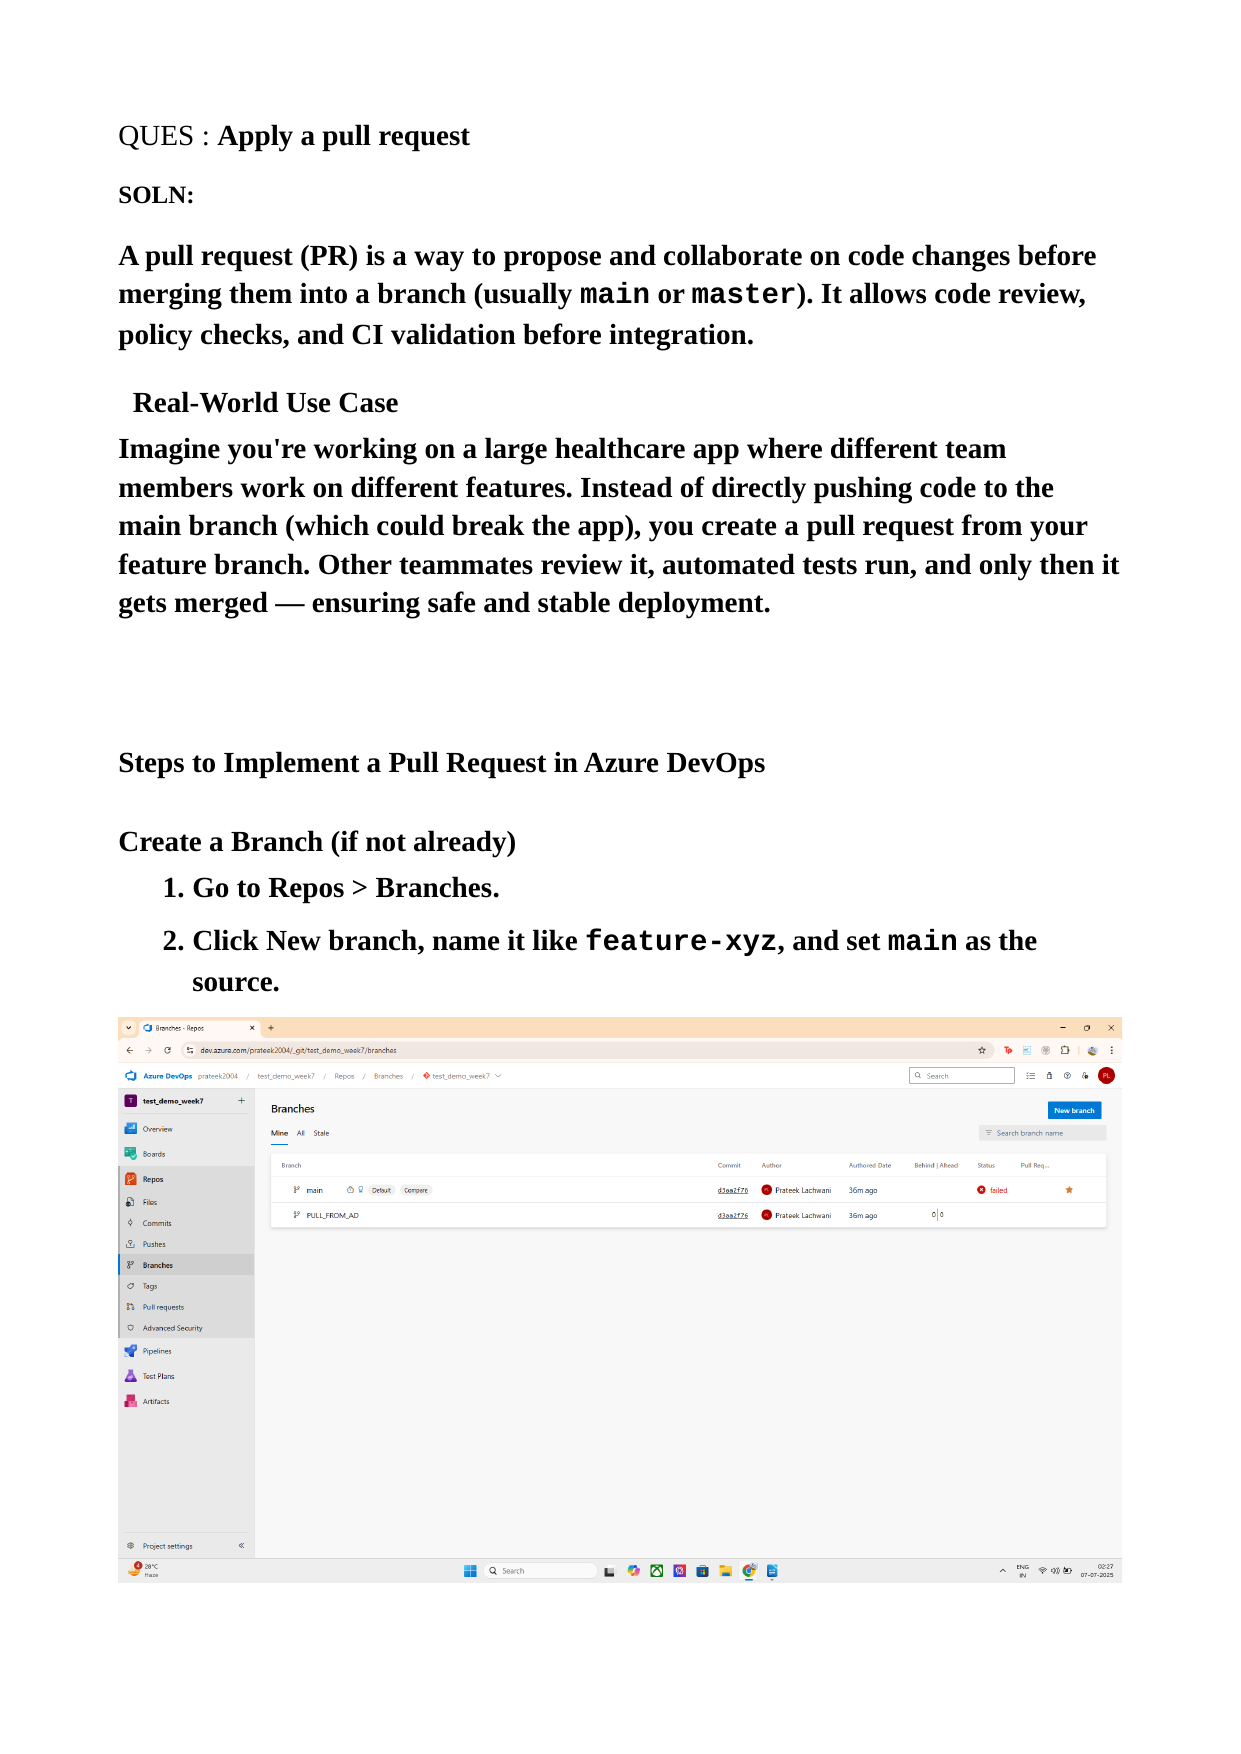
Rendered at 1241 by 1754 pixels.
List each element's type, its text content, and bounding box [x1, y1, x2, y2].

text Steps to Implement a Pull Request in Azure DevOps [118, 745, 1122, 778]
picture [118, 1017, 1123, 1583]
text A pull request (PR) is a way to propose and collaborate on code changes before merging them into a branch (usually main or master). It allows code review, policy checks, and CI validation before integration. [118, 238, 1122, 351]
text SOLN: [118, 180, 1122, 209]
list Click New branch, name it like feature-xyz, and set main as the source. [162, 923, 1122, 998]
subtitle Create a Branch (if not already) [118, 824, 1122, 858]
text QUES : Apply a pull request [118, 118, 1122, 152]
text Imagine you're working on a large healthcare app where different team members work on different features. Instead of directly pushing code to the main branch (which could break the app), you create a pull request from your feature branch. Other teammates review it, automated tests run, and only then it gets merged — ensuring safe and stable deployment. [118, 431, 1122, 619]
list Go to Repos > Branches. [162, 870, 1122, 904]
subtitle Real-World Use Case [118, 385, 1122, 419]
